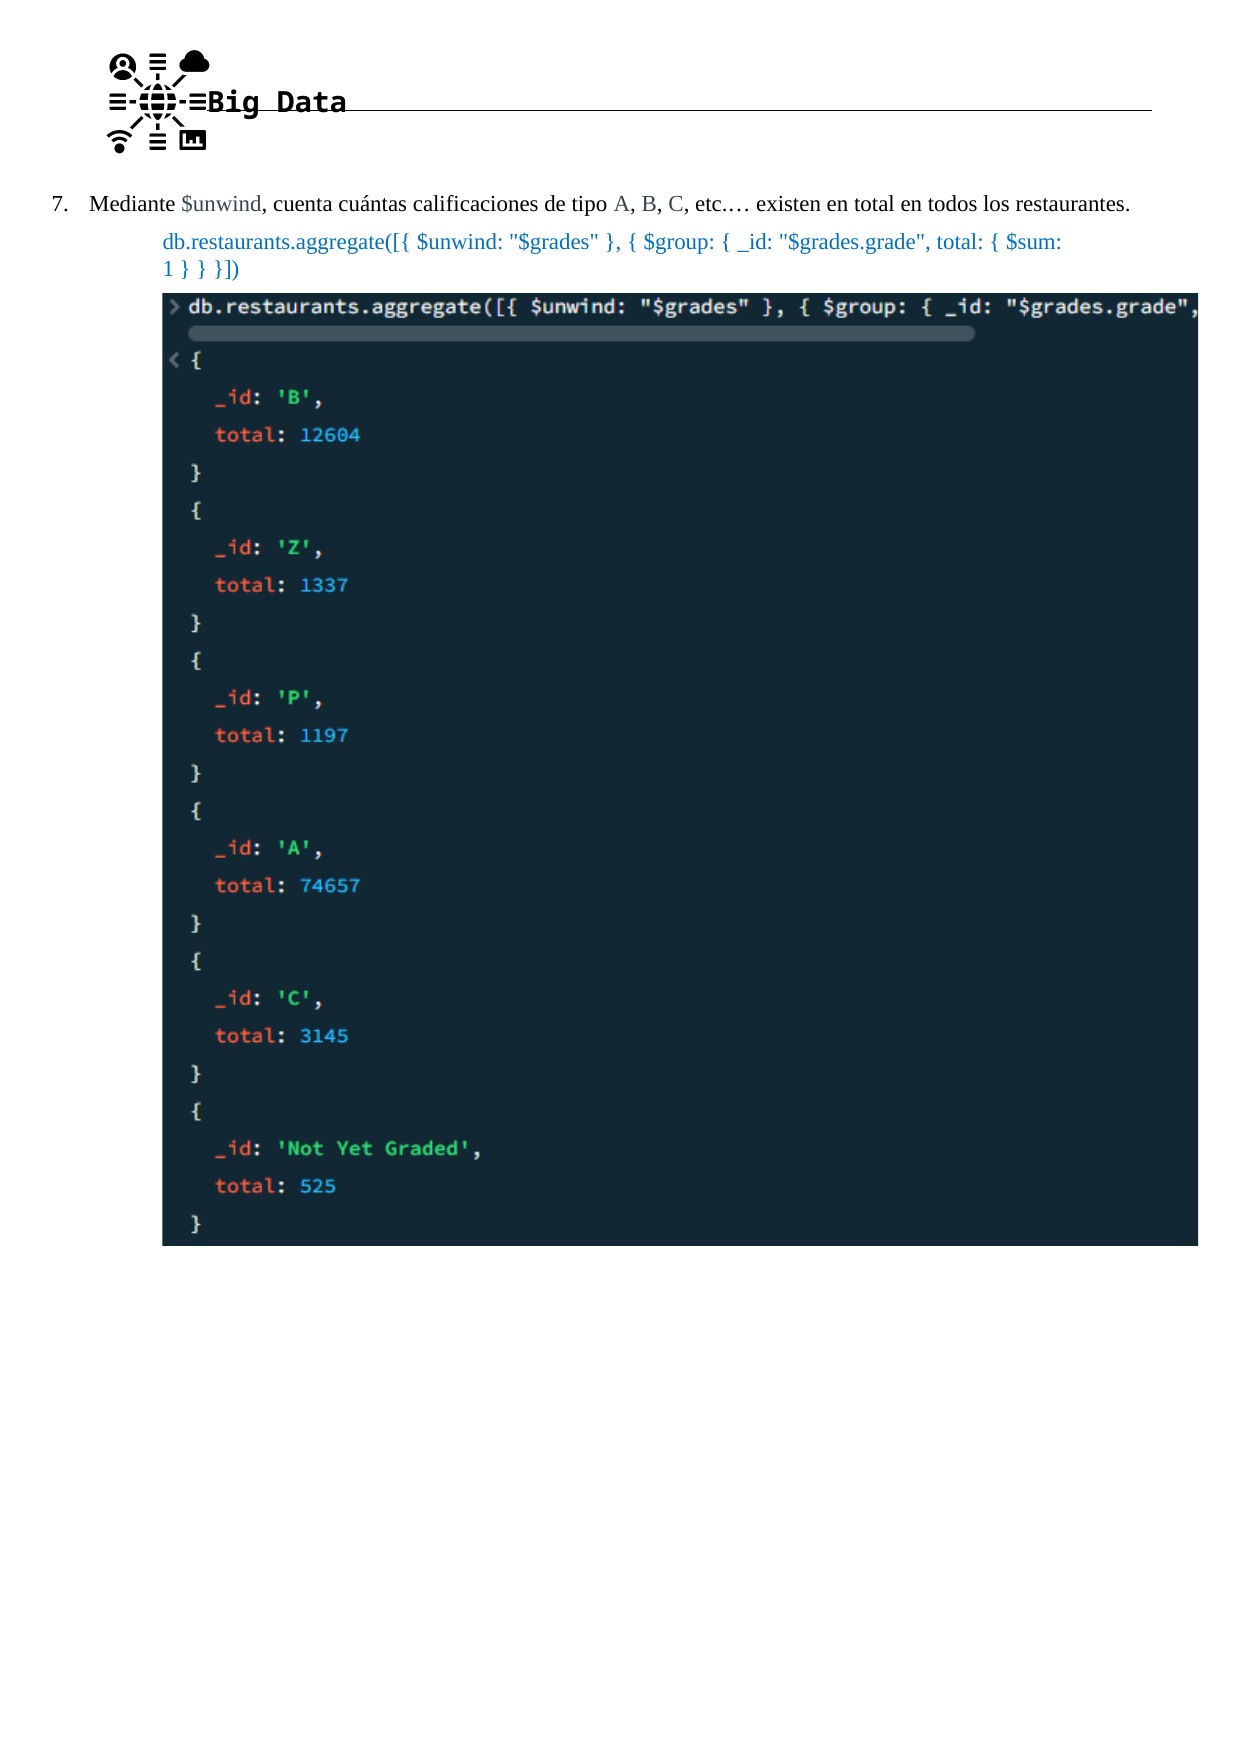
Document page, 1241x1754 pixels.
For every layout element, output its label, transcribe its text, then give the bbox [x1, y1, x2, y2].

text db.restaurants.aggregate([{ $unwind: "$grades" }, { $group: { _id: "$grades.grade", total: { $sum: 1 } } }]) [162, 228, 1141, 282]
list Mediante $unwind, cuenta cuántas calificaciones de tipo A, B, C, etc.… existen en total en todos los restaurantes. [51, 190, 1141, 216]
